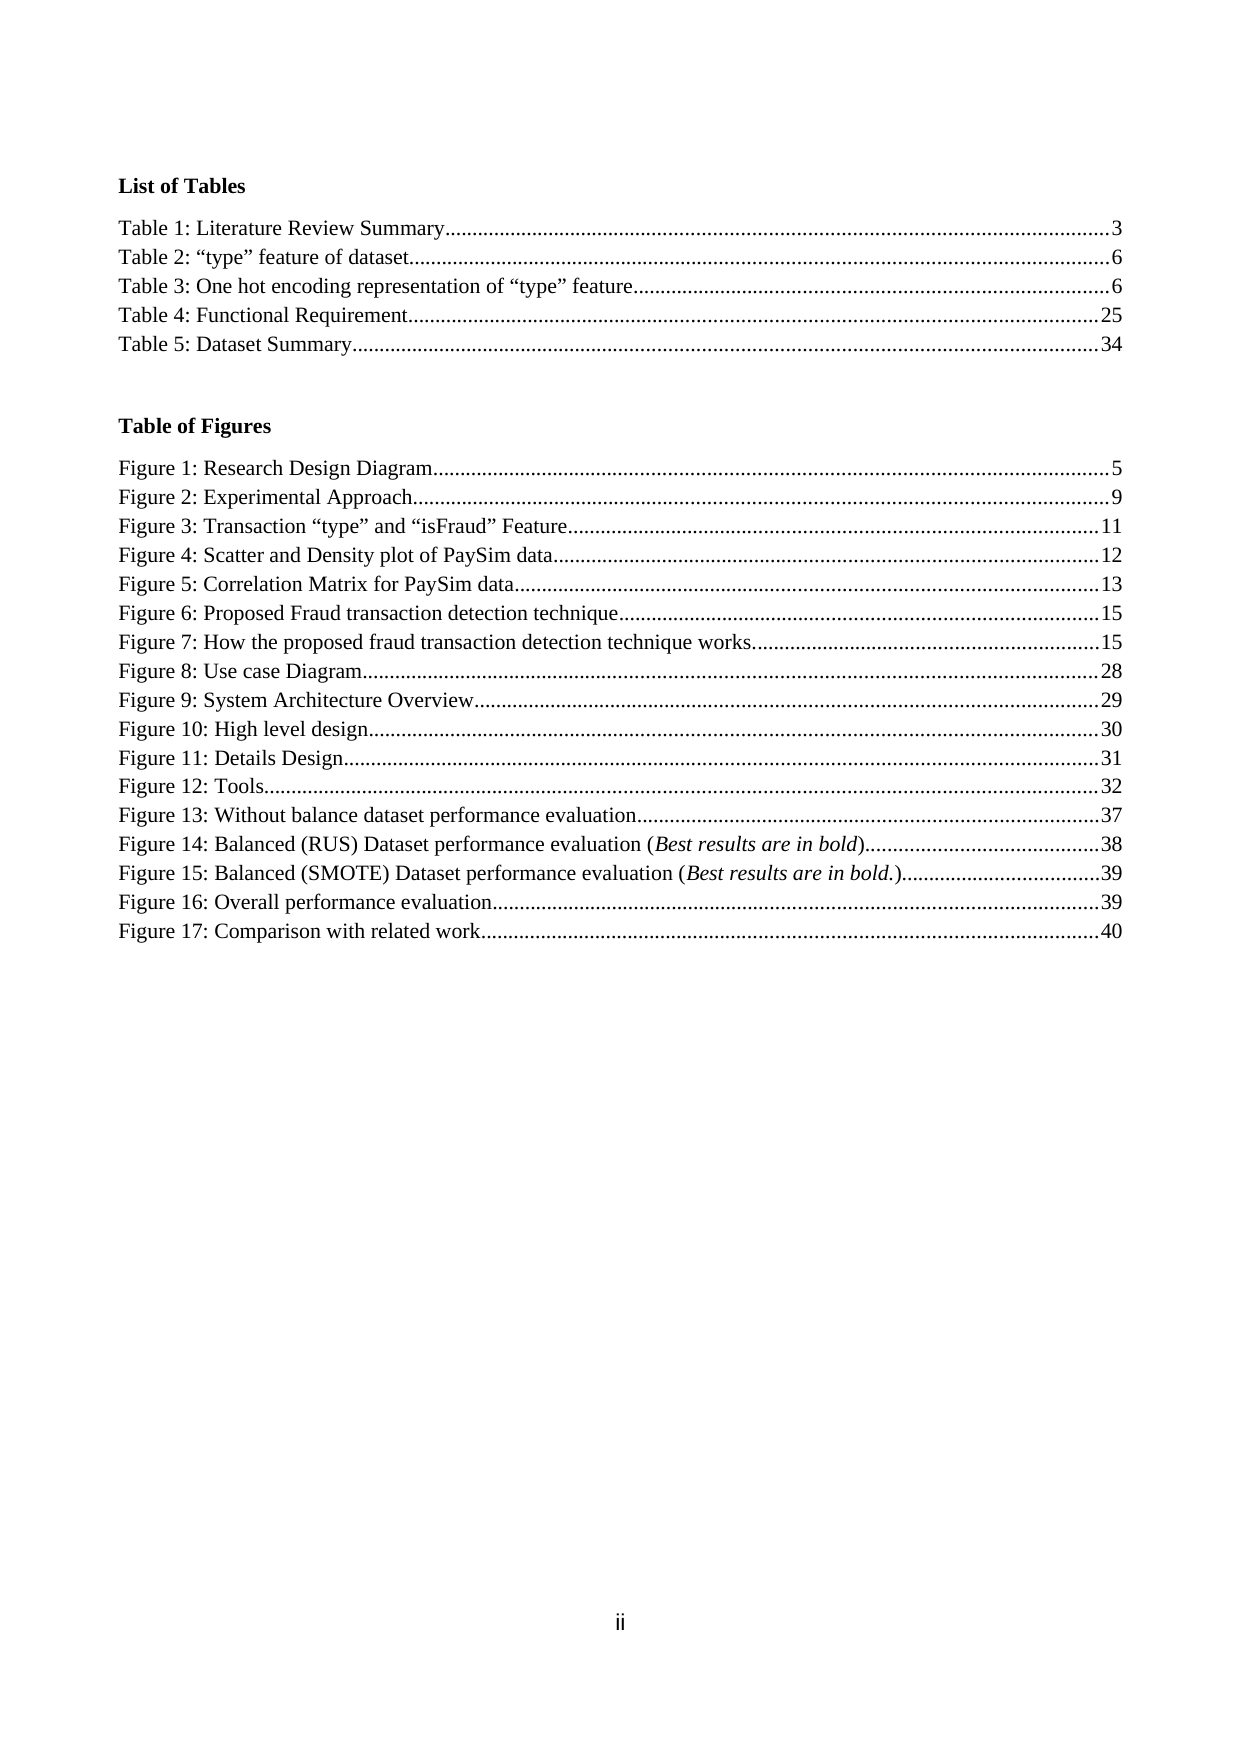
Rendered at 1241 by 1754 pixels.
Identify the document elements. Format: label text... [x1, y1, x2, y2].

text Figure 1: Research Design Diagram 5 [118, 455, 1122, 480]
text Figure 10: High level design 30 [118, 716, 1122, 741]
text Table 1: Literature Review Summary 3 [118, 215, 1122, 240]
subtitle Table of Figures [118, 413, 1122, 439]
text Figure 9: System Architecture Overview 29 [118, 687, 1122, 712]
text Table 2: “type” feature of dataset 6 [118, 244, 1122, 269]
text Table 3: One hot encoding representation of “type” feature 6 [118, 273, 1122, 298]
text Figure 12: Tools 32 [118, 773, 1122, 799]
text Figure 13: Without balance dataset performance evaluation 37 [118, 802, 1122, 828]
text Figure 11: Details Design 31 [118, 744, 1122, 770]
text Figure 4: Scatter and Density plot of PaySim data 12 [118, 542, 1122, 567]
text Figure 6: Proposed Fraud transaction detection technique 15 [118, 600, 1122, 625]
text Figure 14: Balanced (RUS) Dataset performance evaluation (Best results are in bold) 38 [118, 831, 1122, 857]
text Figure 2: Experimental Approach 9 [118, 484, 1122, 509]
text Figure 17: Comparison with related work 40 [118, 918, 1122, 943]
text Figure 15: Balanced (SMOTE) Dataset performance evaluation (Best results are in bold.) 39 [118, 860, 1122, 886]
text Figure 16: Overall performance evaluation 39 [118, 889, 1122, 914]
text Table 5: Dataset Summary 34 [118, 331, 1122, 356]
text Table 4: Functional Requirement 25 [118, 302, 1122, 327]
text Figure 5: Correlation Matrix for PaySim data 13 [118, 571, 1122, 596]
text Figure 7: How the proposed fraud transaction detection technique works. 15 [118, 629, 1122, 654]
text Figure 3: Transaction “type” and “isFraud” Feature 11 [118, 513, 1122, 538]
text Figure 8: Use case Diagram 28 [118, 658, 1122, 683]
subtitle List of Tables [118, 173, 1122, 198]
